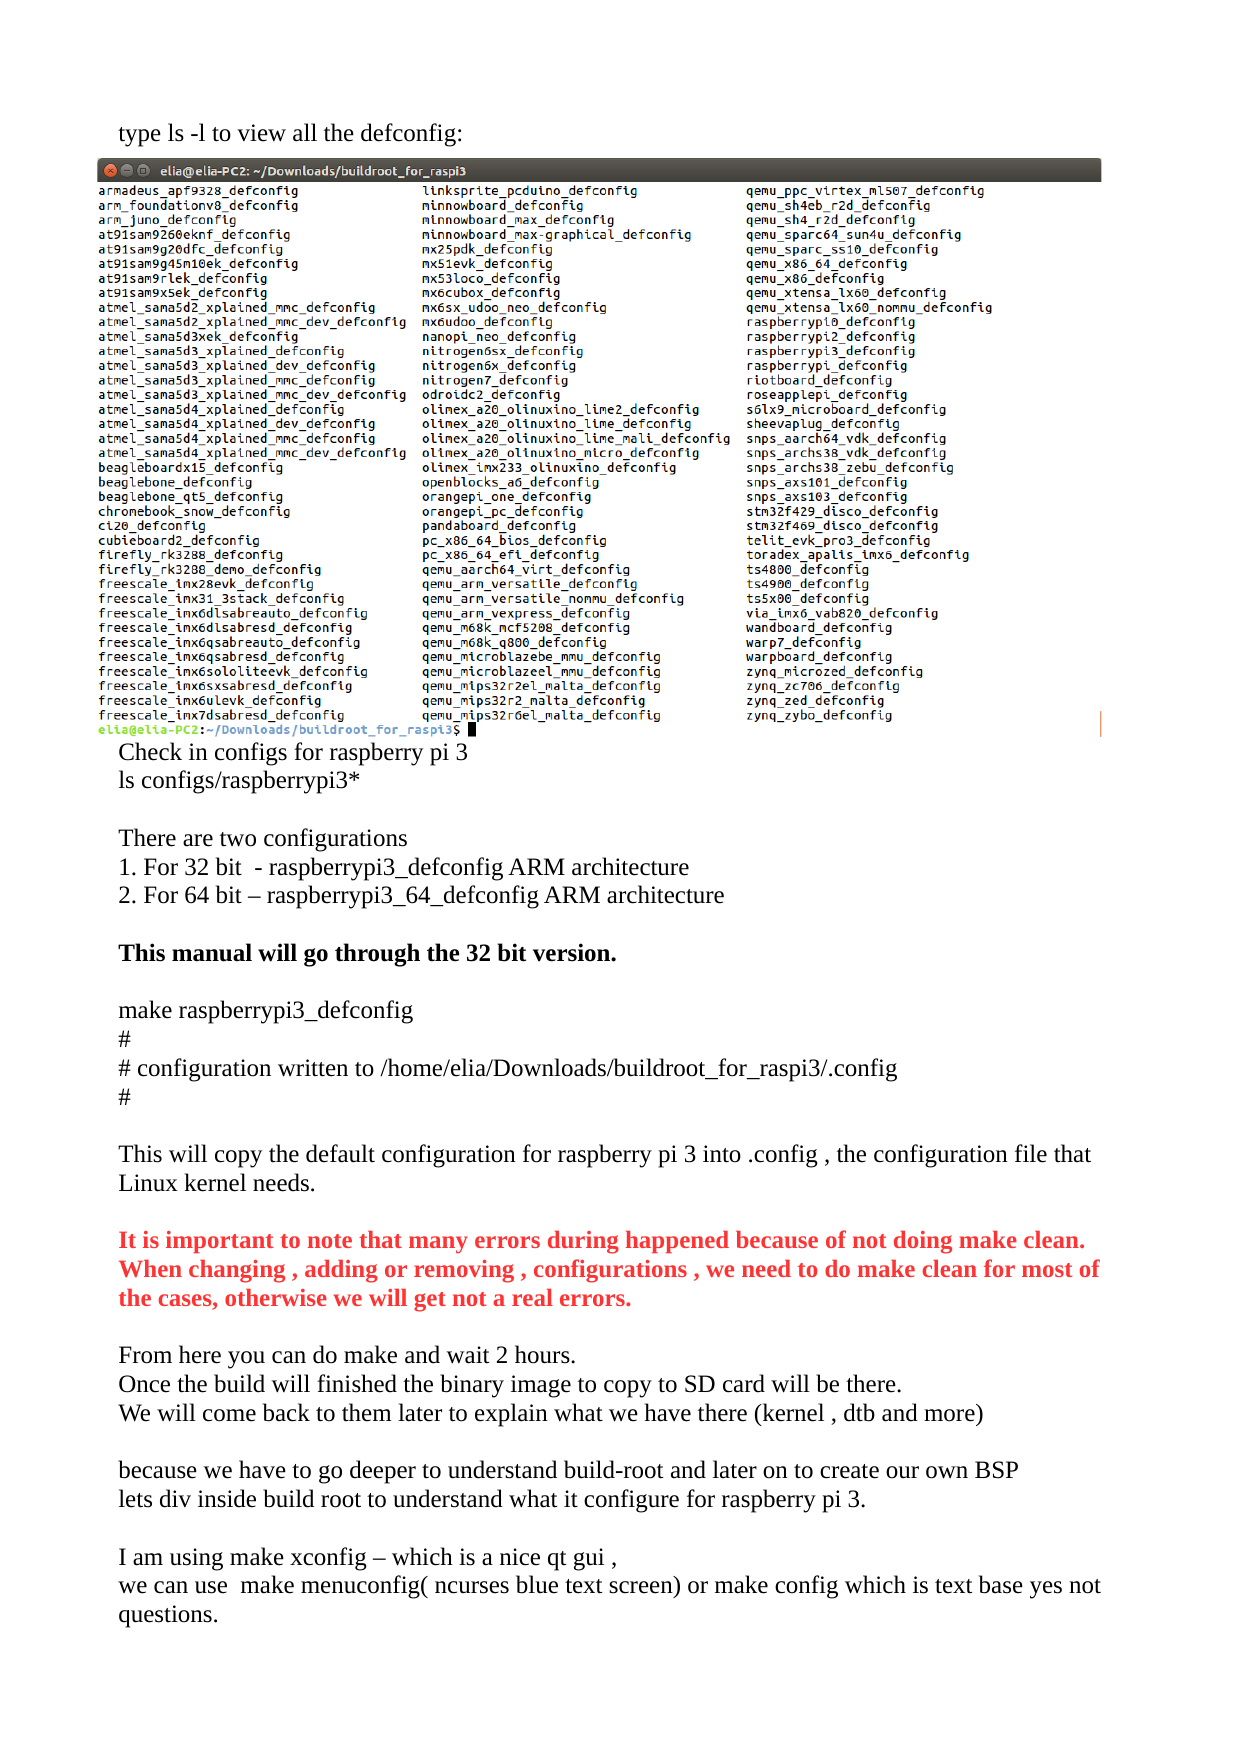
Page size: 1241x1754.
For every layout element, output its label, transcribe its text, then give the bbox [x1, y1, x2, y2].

text We will come back to them later to explain what we have there (kernel , dtb and more) [118, 1398, 1122, 1427]
text # configuration written to /home/elia/Downloads/buildroot_for_raspi3/.config [118, 1053, 1122, 1082]
text I am using make xconfig – which is a nice qt gui , [118, 1542, 1122, 1570]
text 2. For 64 bit – raspberrypi3_64_defconfig ARM architecture [118, 880, 1122, 909]
text we can use make menuconfig( ncurses blue text screen) or make config which is text base yes not [118, 1570, 1122, 1599]
text This manual will go through the 32 bit version. [118, 938, 1122, 967]
text # [118, 1082, 1122, 1110]
text because we have to go deeper to understand build-root and later on to create our own BSP [118, 1455, 1122, 1484]
text Check in configs for raspberry pi 3 [118, 147, 1122, 765]
text make raspberrypi3_defconfig [118, 995, 1122, 1024]
text From here you can do make and wait 2 hours. [118, 1340, 1122, 1369]
text lets div inside build root to understand what it configure for raspberry pi 3. [118, 1484, 1122, 1513]
text There are two configurations [118, 823, 1122, 852]
text It is important to note that many errors during happened because of not doing make clean. [118, 1225, 1122, 1254]
text ls configs/raspberrypi3* [118, 765, 1122, 794]
text This will copy the default configuration for raspberry pi 3 into .config , the configuration file that Linux kernel needs. [118, 1139, 1122, 1197]
text 1. For 32 bit - raspberrypi3_defconfig ARM architecture [118, 852, 1122, 880]
text When changing , adding or removing , configurations , we need to do make clean for most of the cases, otherwise we will get not a real errors. [118, 1254, 1122, 1312]
text type ls -l to view all the defconfig: [118, 118, 1122, 147]
picture [97, 158, 1102, 737]
text questions. [118, 1599, 1122, 1628]
text # [118, 1024, 1122, 1053]
text Once the build will finished the binary image to copy to SD card will be there. [118, 1369, 1122, 1398]
